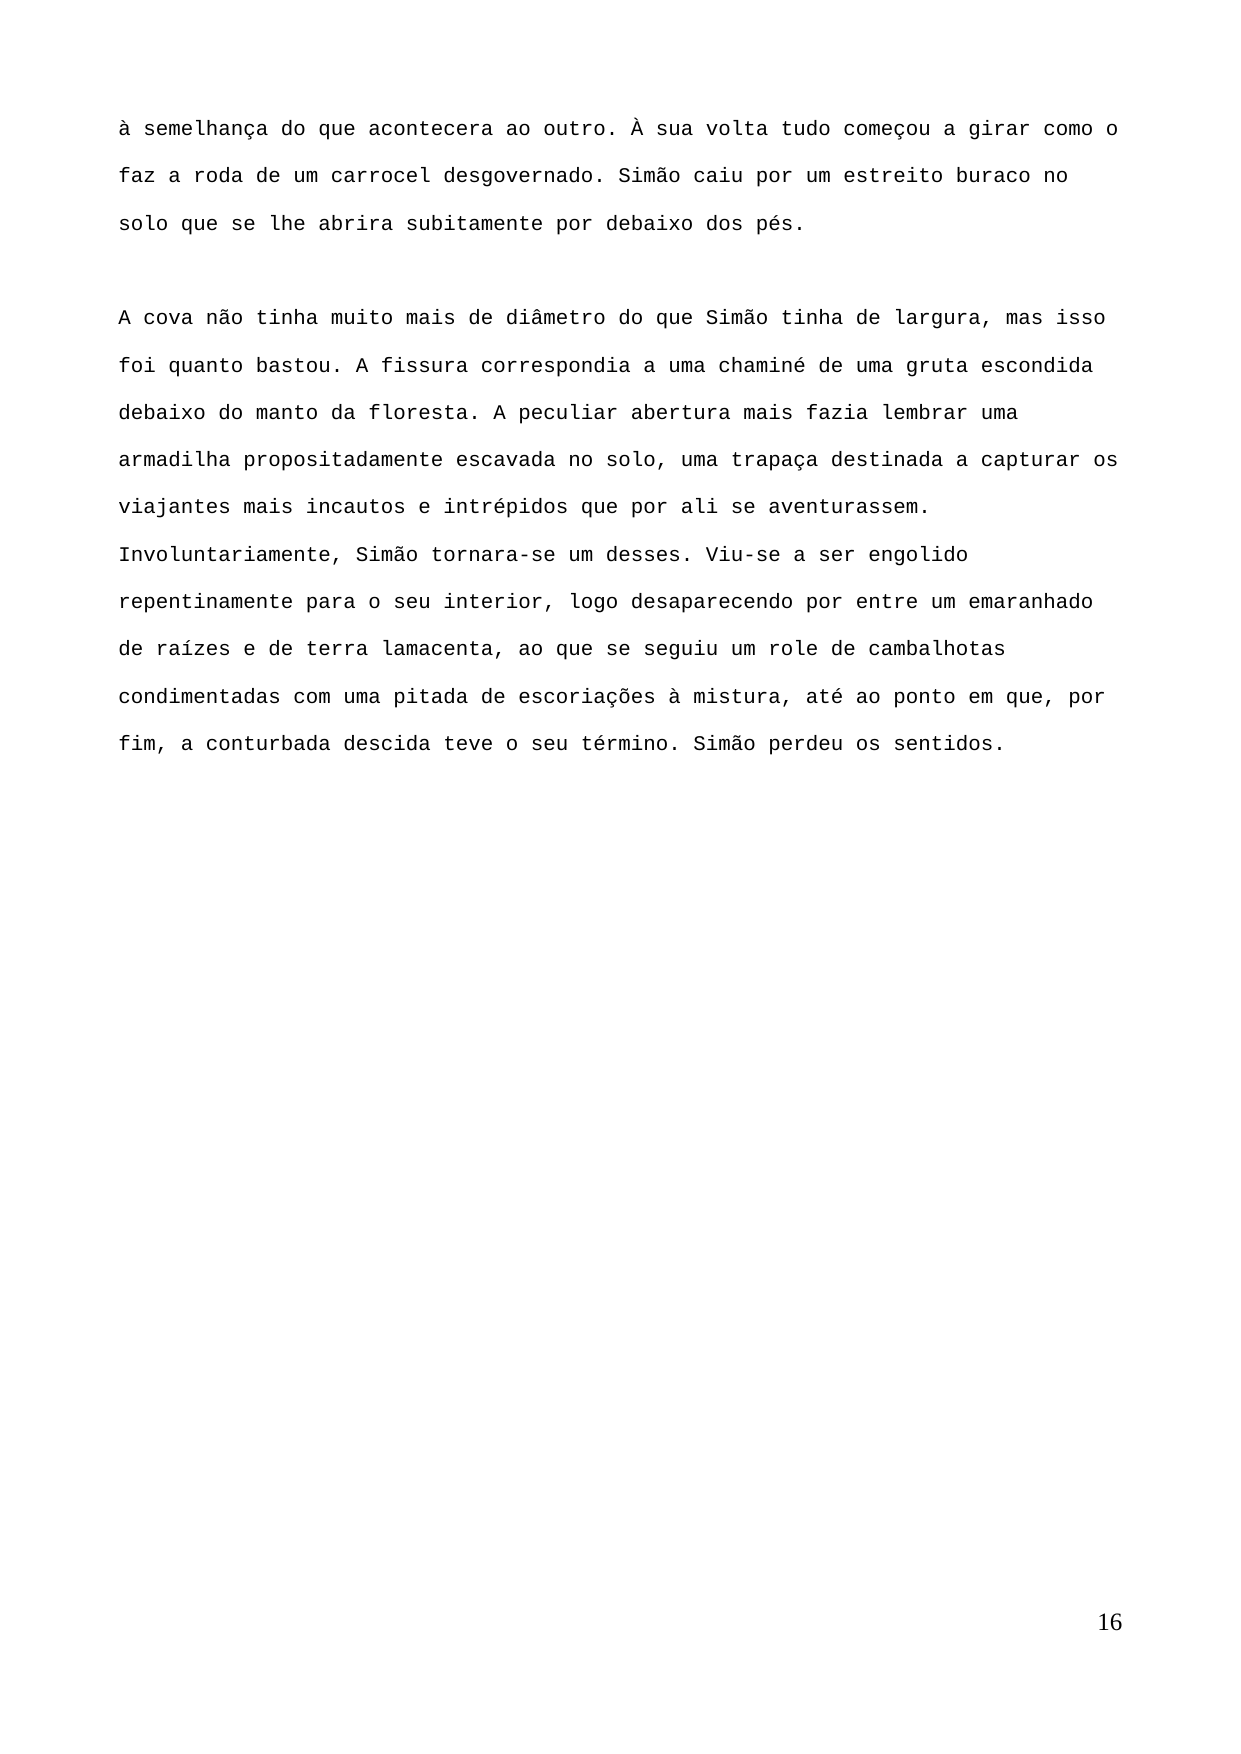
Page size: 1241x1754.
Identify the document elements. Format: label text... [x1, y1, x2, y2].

text A cova não tinha muito mais de diâmetro do que Simão tinha de largura, mas isso foi quanto bastou. A fissura correspondia a uma chaminé de uma gruta escondida debaixo do manto da floresta. A peculiar abertura mais fazia lembrar uma armadilha propositadamente escavada no solo, uma trapaça destinada a capturar os viajantes mais incautos e intrépidos que por ali se aventurassem. Involuntariamente, Simão tornara-se um desses. Viu-se a ser engolido repentinamente para o seu interior, logo desaparecendo por entre um emaranhado de raízes e de terra lamacenta, ao que se seguiu um role de cambalhotas condimentadas com uma pitada de escoriações à mistura, até ao ponto em que, por fim, a conturbada descida teve o seu término. Simão perdeu os sentidos. [118, 307, 1122, 757]
text à semelhança do que acontecera ao outro. À sua volta tudo começou a girar como o faz a roda de um carrocel desgovernado. Simão caiu por um estreito buraco no solo que se lhe abrira subitamente por debaixo dos pés. [118, 118, 1122, 236]
